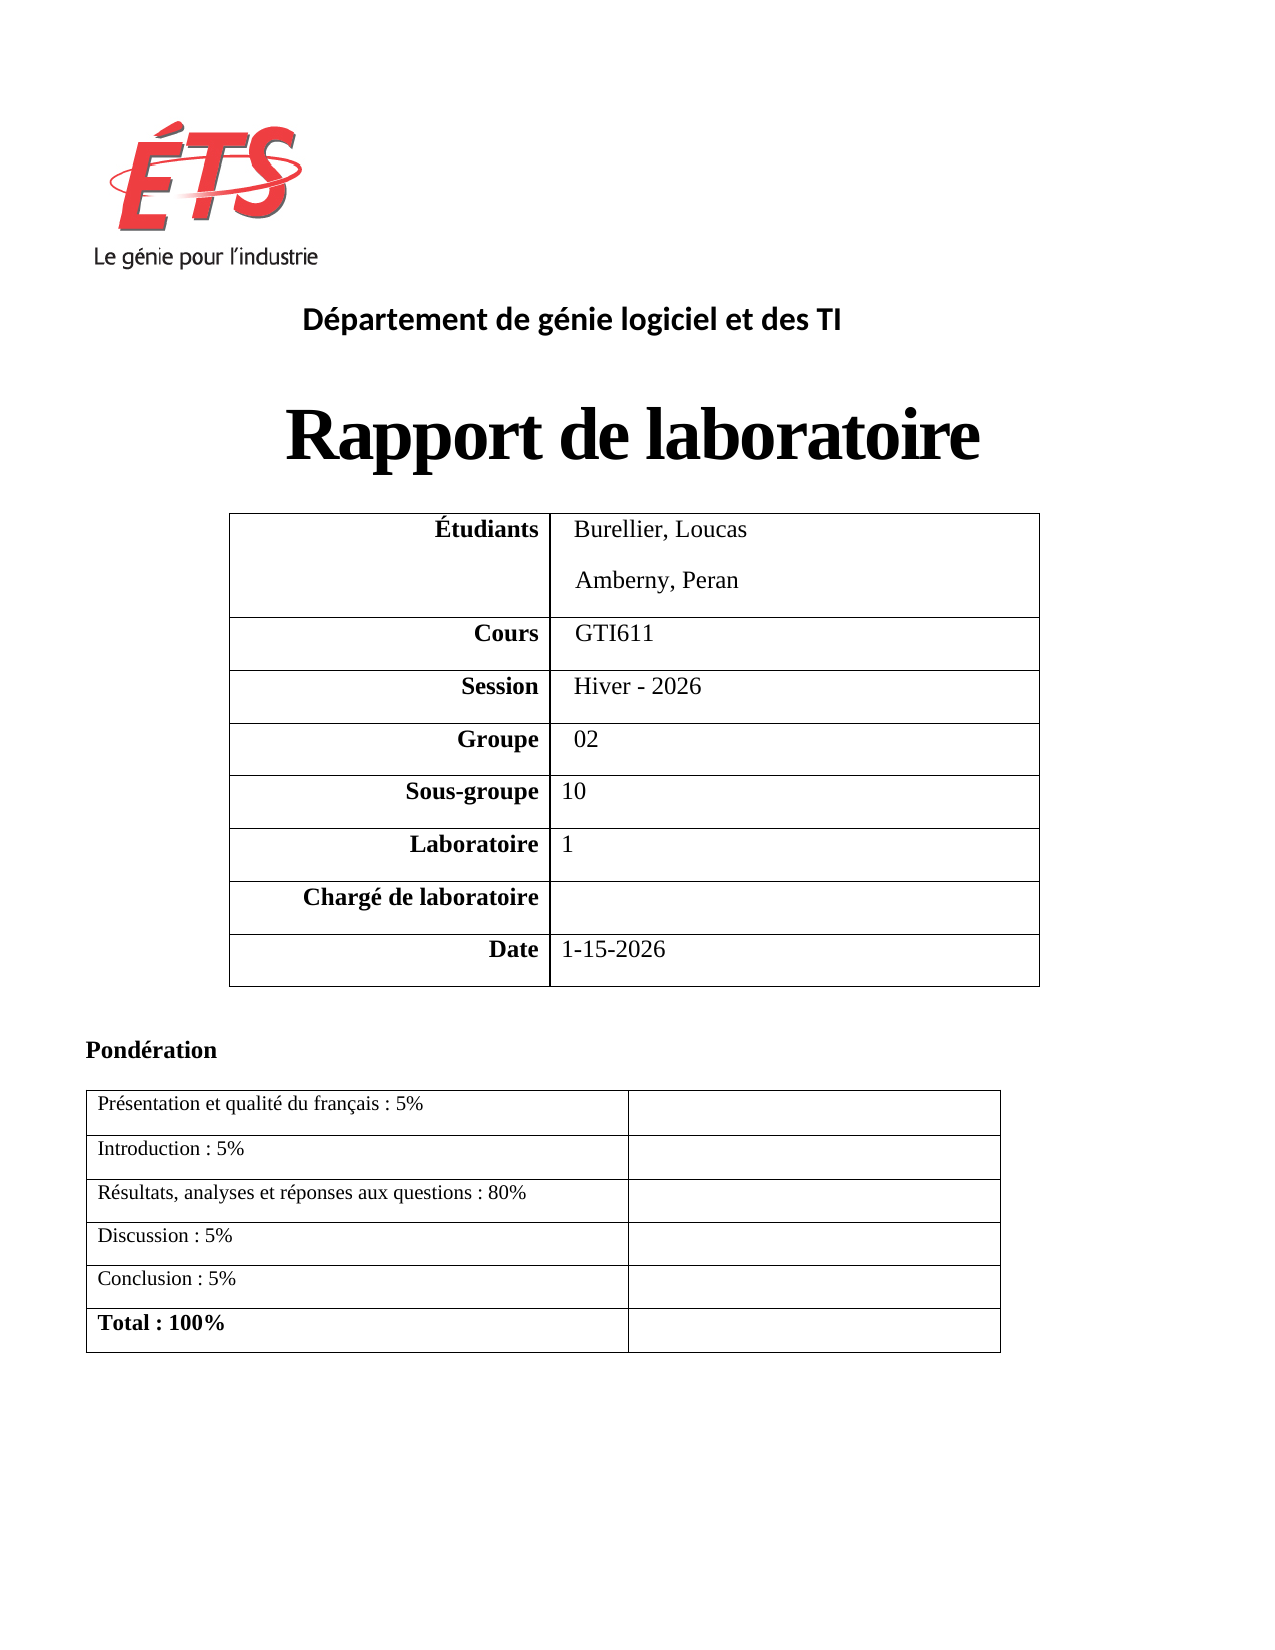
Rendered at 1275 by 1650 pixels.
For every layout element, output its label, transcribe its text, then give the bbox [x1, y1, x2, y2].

table_cell Conclusion : 5% [87, 1266, 628, 1308]
table_cell Cours [230, 618, 549, 670]
table_cell Total : 100% [87, 1309, 628, 1352]
table_cell Groupe [230, 724, 549, 775]
table_cell [629, 1309, 1000, 1352]
table_cell Date [230, 935, 549, 986]
table_cell Session [230, 671, 549, 723]
table_cell 1-15-2026 [551, 935, 1039, 986]
table_header [629, 1091, 1000, 1134]
text Département de génie logiciel et des TI [302, 298, 930, 338]
title Rapport de laboratoire [85, 389, 1183, 475]
table_cell [629, 1266, 1000, 1308]
table_cell Introduction : 5% [87, 1136, 628, 1179]
table_header Présentation et qualité du français : 5% [87, 1091, 628, 1134]
table_cell [629, 1180, 1000, 1222]
table_cell Hiver - 2026 [551, 671, 1039, 723]
table_cell 02 [551, 724, 1039, 775]
table_cell Chargé de laboratoire [230, 882, 549, 933]
table_cell 1 [551, 829, 1039, 881]
table_cell 10 [551, 776, 1039, 828]
table_cell Résultats, analyses et réponses aux questions : 80% [87, 1180, 628, 1222]
table_header Burellier, Loucas Amberny, Peran [551, 514, 1039, 617]
table_cell [551, 882, 1039, 933]
table_cell [629, 1223, 1000, 1265]
picture [85, 108, 326, 281]
table_cell [629, 1136, 1000, 1179]
table_cell Discussion : 5% [87, 1223, 628, 1265]
table_cell Sous-groupe [230, 776, 549, 828]
table_header Étudiants [230, 514, 549, 617]
table_cell GTI611 [551, 618, 1039, 670]
text Pondération [85, 1036, 1183, 1064]
table_cell Laboratoire [230, 829, 549, 881]
